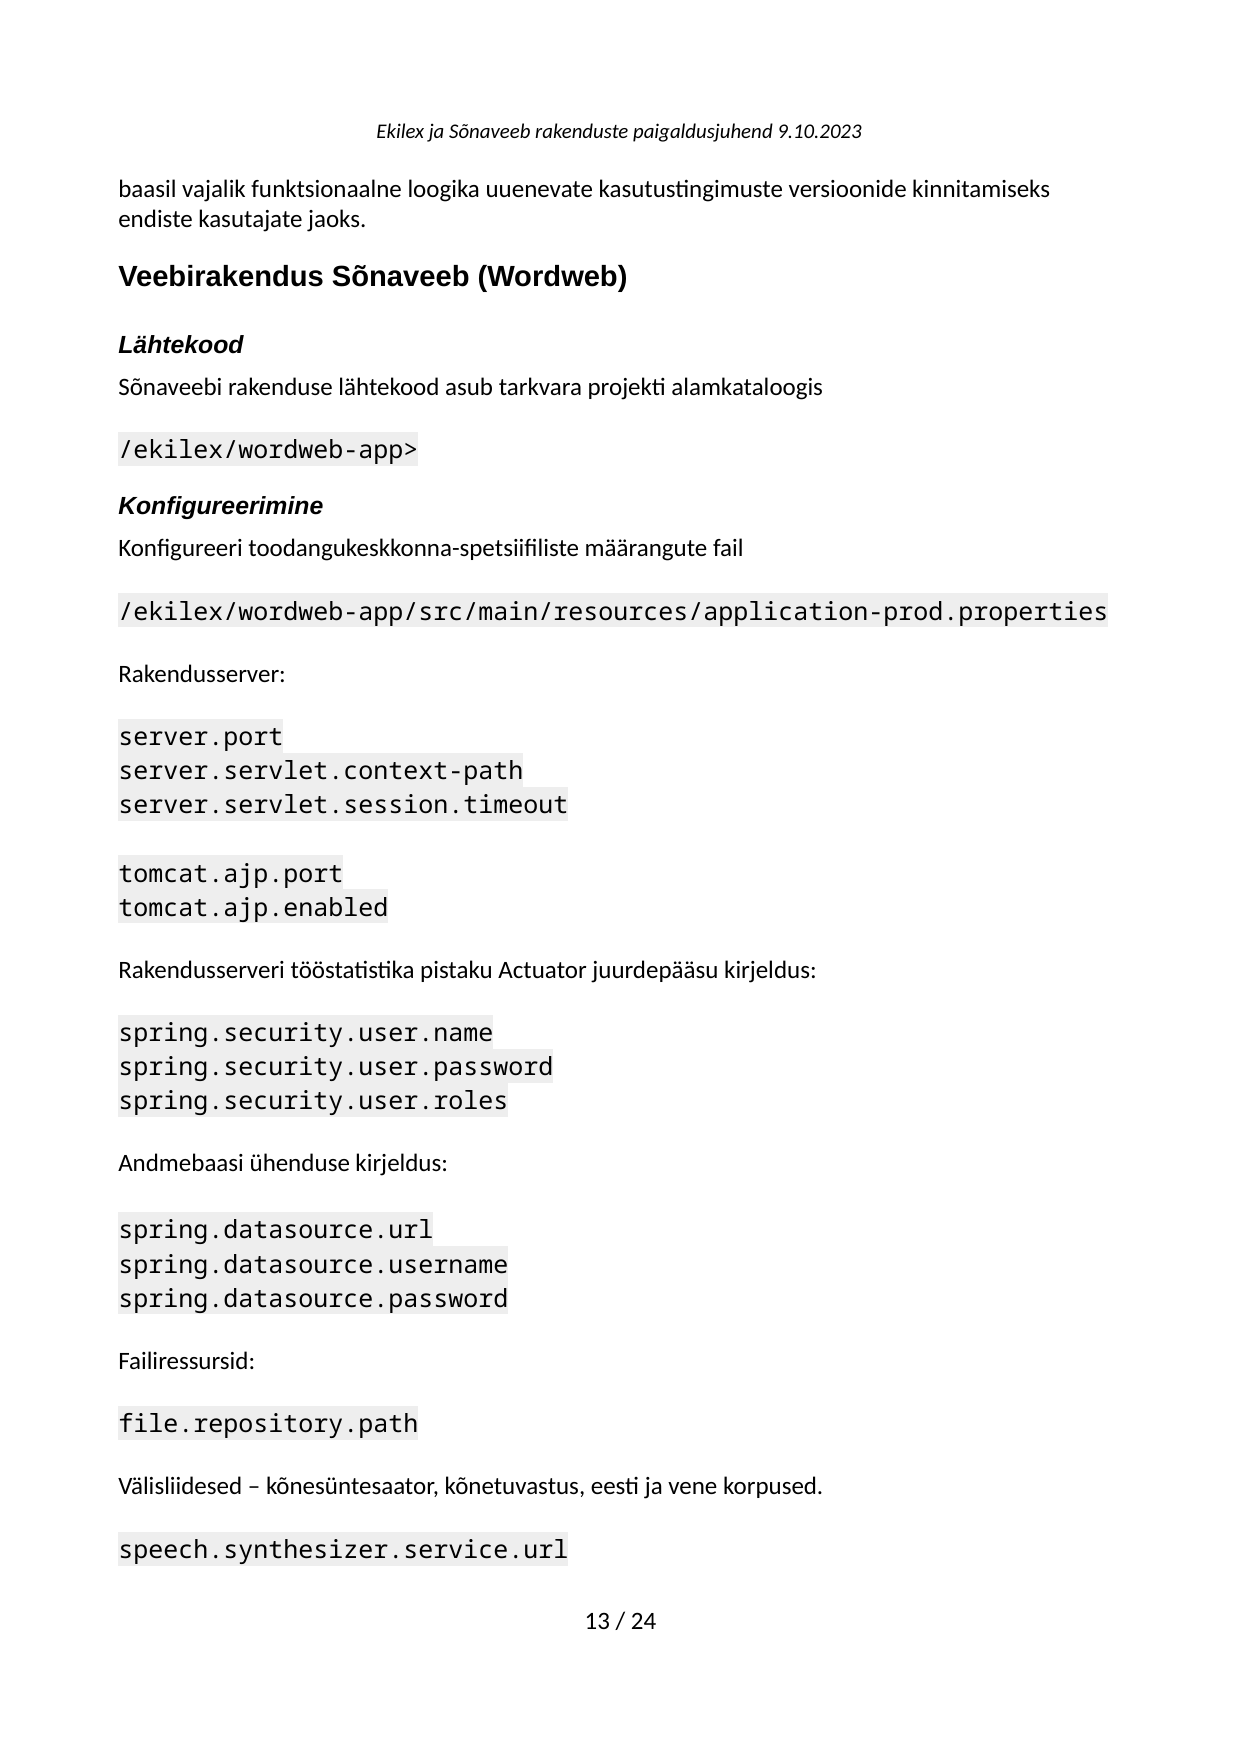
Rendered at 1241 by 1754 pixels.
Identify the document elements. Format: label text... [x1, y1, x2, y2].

subtitle Veebirakendus Sõnaveeb (Wordweb) [118, 259, 1122, 293]
text Sõnaveebi rakenduse lähtekood asub tarkvara projekti alamkataloogis [118, 371, 1122, 402]
text Konfigureeri toodangukeskkonna-spetsiifiliste määrangute fail [118, 532, 1122, 563]
text Failiressursid: [118, 1345, 1122, 1375]
text speech.synthesizer.service.url [118, 1532, 1122, 1566]
text server.servlet.session.timeout [118, 787, 1122, 821]
text tomcat.ajp.enabled [118, 889, 1122, 923]
subtitle Konfigureerimine [118, 491, 1122, 520]
text baasil vajalik funktsionaalne loogika uuenevate kasutustingimuste versioonide kinnitamiseks endiste kasutajate jaoks. [118, 173, 1122, 234]
text Andmebaasi ühenduse kirjeldus: [118, 1148, 1122, 1178]
text /ekilex/wordweb-app/src/main/resources/application-prod.properties [118, 593, 1122, 627]
text tomcat.ajp.port [118, 855, 1122, 889]
text spring.security.user.password [118, 1049, 1122, 1083]
text server.port [118, 719, 1122, 753]
text Rakendusserver: [118, 658, 1122, 688]
text spring.security.user.name [118, 1015, 1122, 1049]
text /ekilex/wordweb-app> [118, 432, 1122, 466]
text spring.datasource.password [118, 1280, 1122, 1314]
text spring.datasource.url [118, 1212, 1122, 1246]
text file.repository.path [118, 1406, 1122, 1440]
text spring.datasource.username [118, 1246, 1122, 1280]
text server.servlet.context-path [118, 753, 1122, 787]
text Välisliidesed – kõnesüntesaator, kõnetuvastus, eesti ja vene korpused. [118, 1471, 1122, 1501]
text Rakendusserveri tööstatistika pistaku Actuator juurdepääsu kirjeldus: [118, 954, 1122, 984]
text spring.security.user.roles [118, 1083, 1122, 1117]
subtitle Lähtekood [118, 330, 1122, 359]
